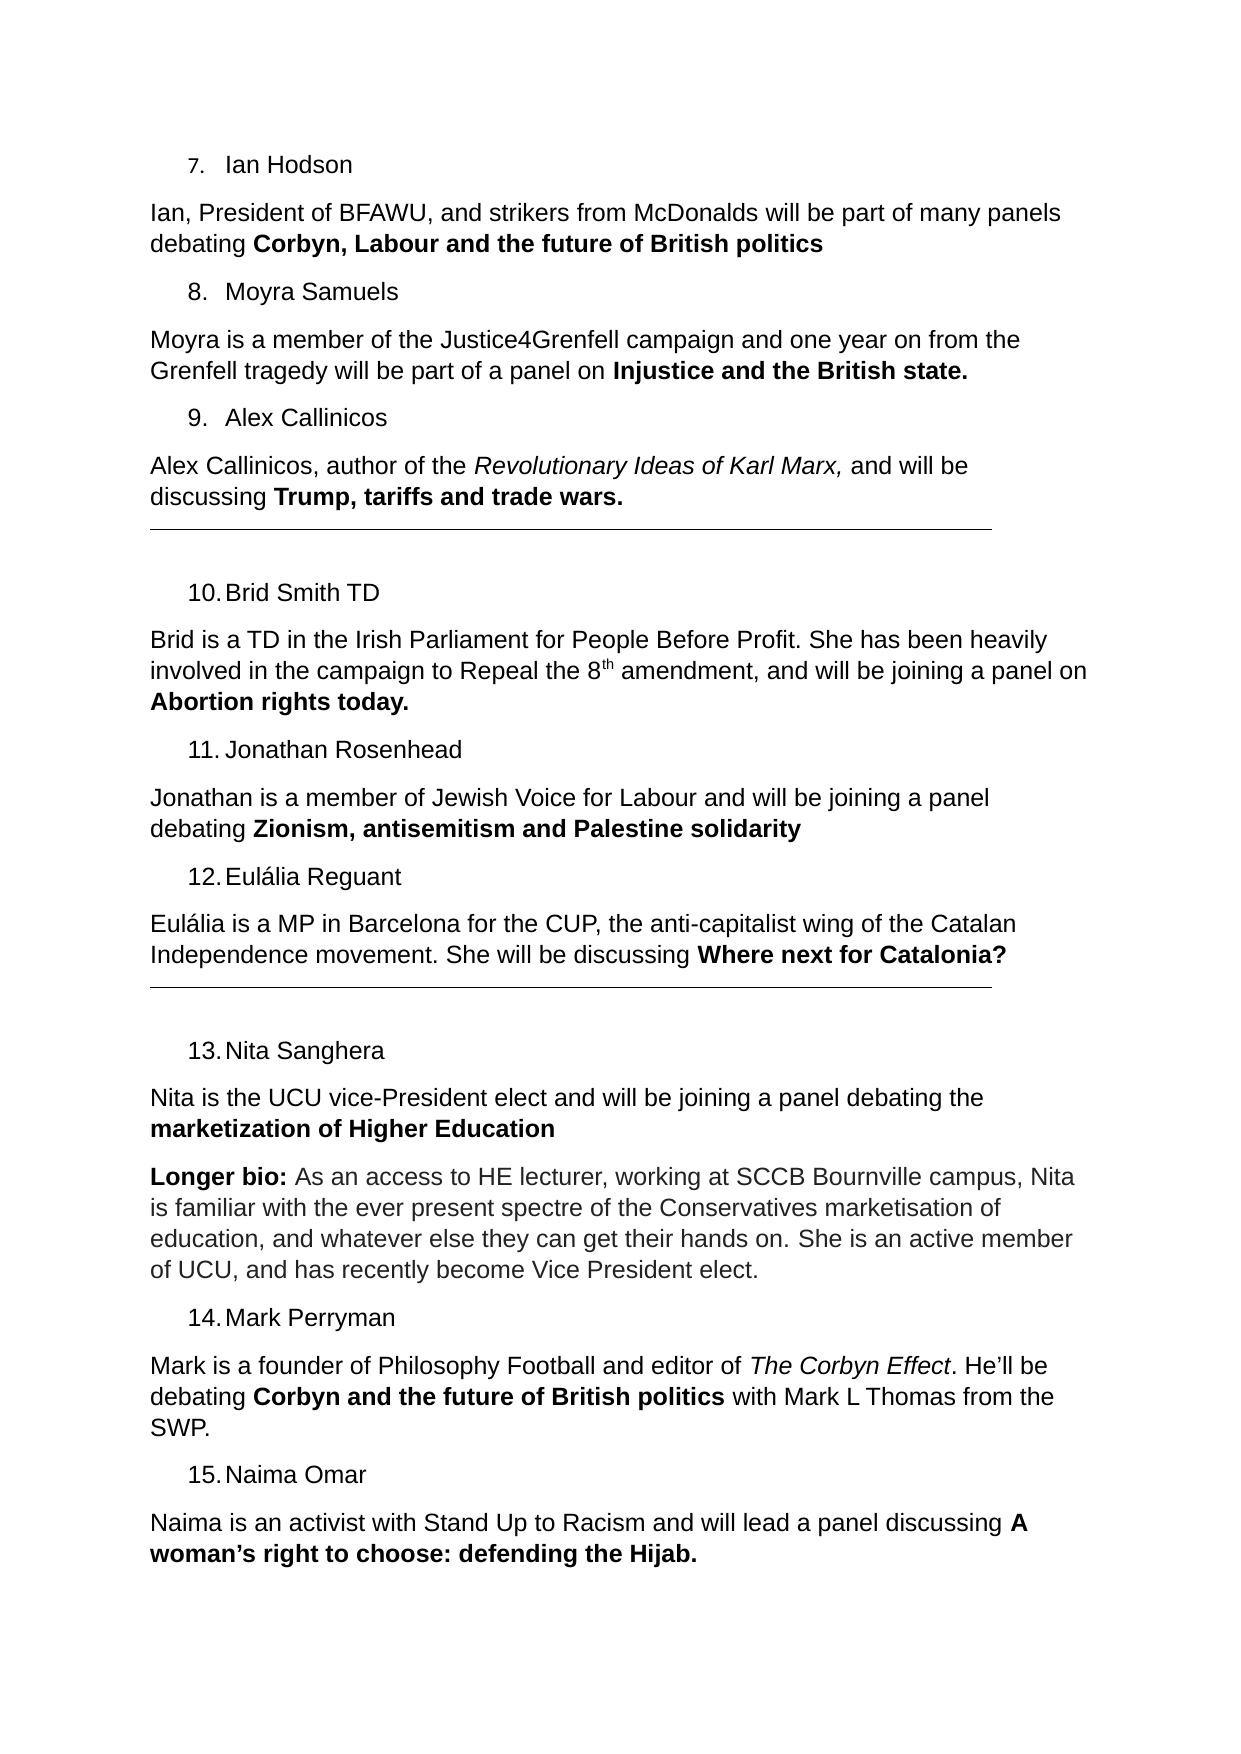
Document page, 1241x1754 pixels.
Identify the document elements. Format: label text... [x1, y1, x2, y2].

list Mark Perryman [187, 1303, 1090, 1332]
text Alex Callinicos, author of the Revolutionary Ideas of Karl Marx, and will be discussing Trump, tariffs and trade wars. [150, 451, 1090, 511]
list Alex Callinicos [187, 403, 1090, 432]
text Brid is a TD in the Irish Parliament for People Before Profit. She has been heavily involved in the campaign to Repeal the 8th amendment, and will be joining a panel on Abortion rights today. [150, 625, 1090, 716]
text Moyra is a member of the Justice4Grenfell campaign and one year on from the Grenfell tragedy will be part of a panel on Injustice and the British state. [150, 324, 1090, 384]
list Moyra Samuels [187, 277, 1090, 306]
list Naima Omar [187, 1460, 1090, 1489]
list Nita Sanghera [187, 1036, 1090, 1064]
text Naima is an activist with Stand Up to Racism and will lead a panel discussing A woman’s right to choose: defending the Hijab. [150, 1508, 1090, 1568]
text Jonathan is a member of Jewish Voice for Labour and will be joining a panel debating Zionism, antisemitism and Palestine solidarity [150, 783, 1090, 842]
list Ian Hodson [187, 150, 1090, 179]
list Jonathan Rosenhead [187, 735, 1090, 764]
text Eulália is a MP in Barcelona for the CUP, the anti-capitalist wing of the Catalan Independence movement. She will be discussing Where next for Catalonia? [150, 909, 1090, 969]
text Mark is a founder of Philosophy Football and editor of The Corbyn Effect. He’ll be debating Corbyn and the future of British politics with Mark L Thomas from the SWP. [150, 1351, 1090, 1441]
text Ian, President of BFAWU, and strikers from McDonalds will be part of many panels debating Corbyn, Labour and the future of British politics [150, 198, 1090, 258]
text Longer bio: As an access to HE lecturer, working at SCCB Bournville campus, Nita is familiar with the ever present spectre of the Conservatives marketisation of education, and whatever else they can get their hands on. She is an active member of UCU, and has recently become Vice President elect. [150, 1162, 1090, 1284]
text Nita is the UCU vice-President elect and will be joining a panel debating the marketization of Higher Education [150, 1083, 1090, 1143]
list Brid Smith TD [187, 577, 1090, 606]
list Eulália Reguant [187, 861, 1090, 890]
